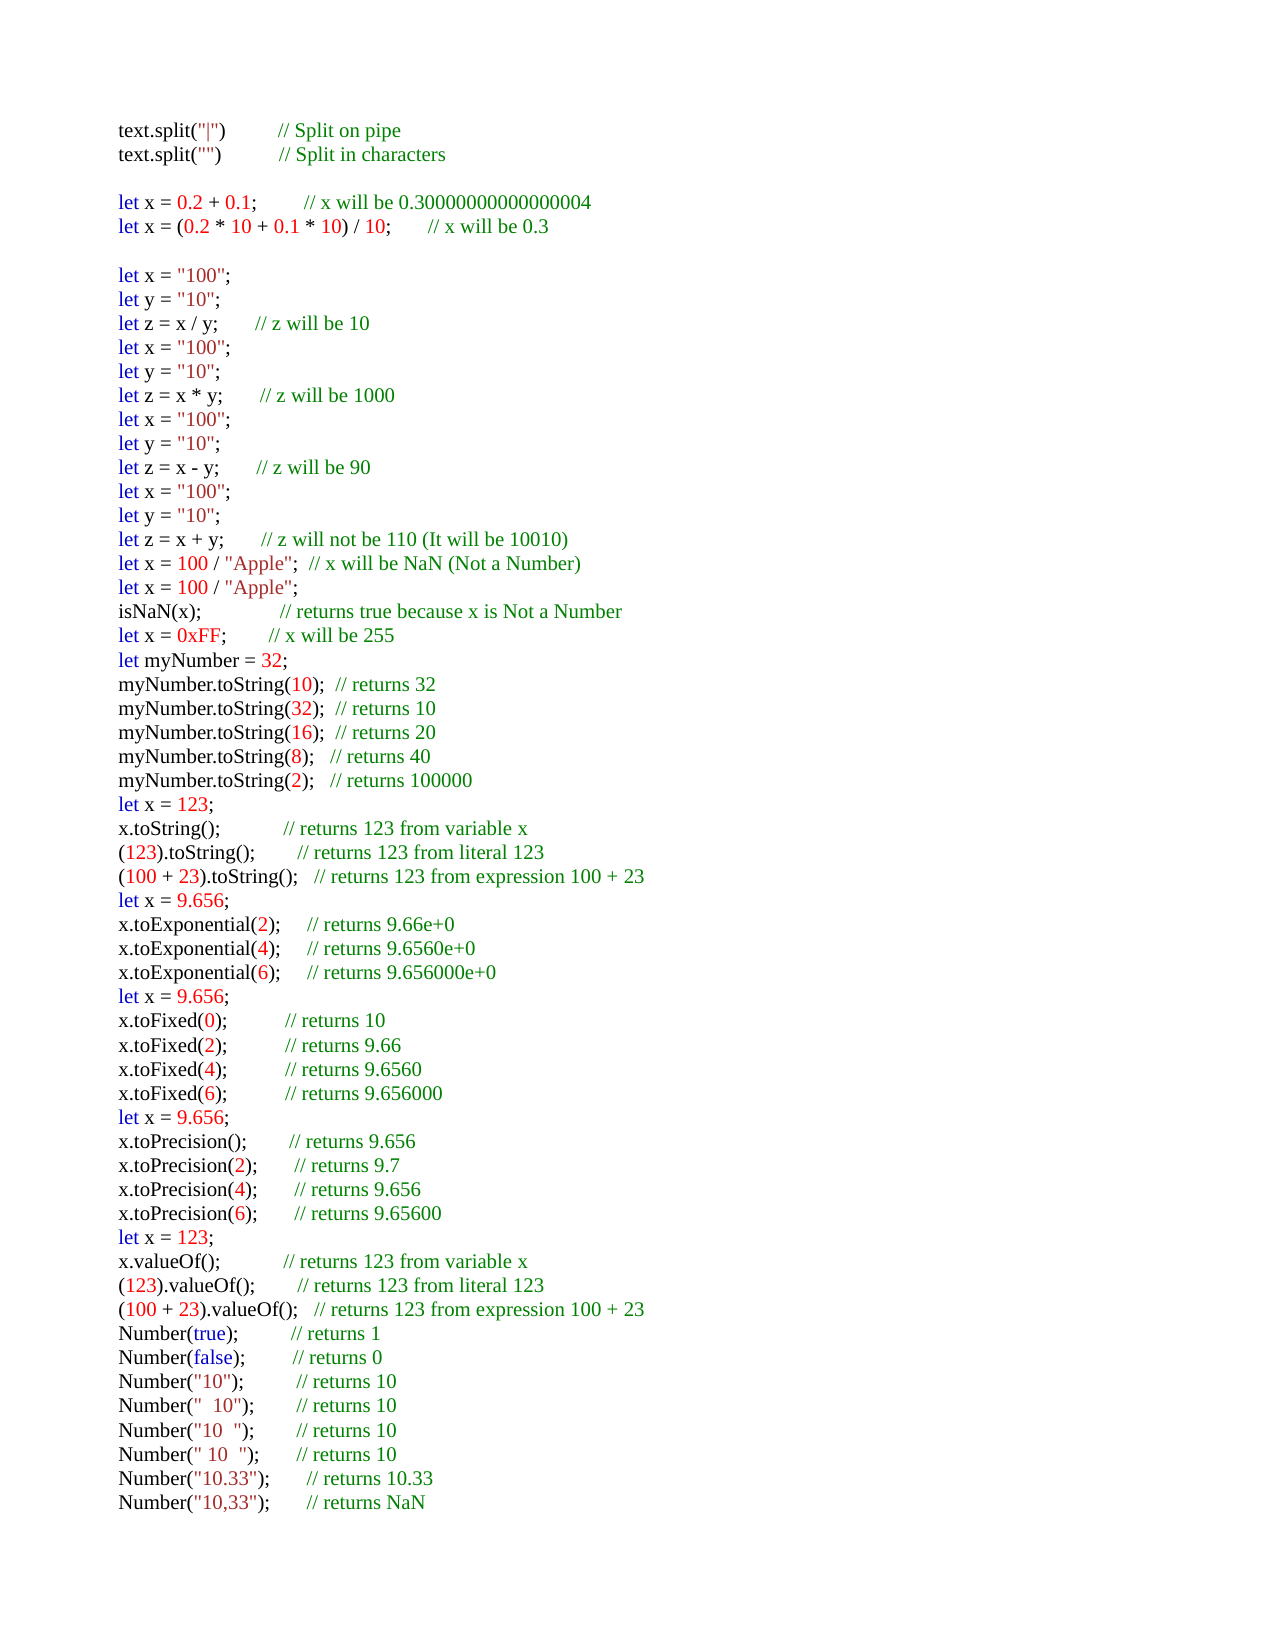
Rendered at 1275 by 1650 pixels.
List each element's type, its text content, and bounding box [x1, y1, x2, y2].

text let x = "100"; let y = "10"; let z = x * y; // z will be 1000 [118, 335, 1157, 407]
text let myNumber = 32; myNumber.toString(10); // returns 32 myNumber.toString(32); // returns 10 myNumber.toString(16); // returns 20 myNumber.toString(8); // returns 40 myNumber.toString(2); // returns 100000 [118, 647, 1157, 792]
text let x = 9.656; x.toExponential(2); // returns 9.66e+0 x.toExponential(4); // returns 9.6560e+0 x.toExponential(6); // returns 9.656000e+0 [118, 888, 1157, 984]
text let x = 100 / "Apple"; isNaN(x); // returns true because x is Not a Number [118, 575, 1157, 623]
text let x = "100"; let y = "10"; let z = x + y; // z will not be 110 (It will be 10010) [118, 479, 1157, 551]
text text.split("|") // Split on pipe [118, 118, 1157, 142]
text let x = 123; x.toString(); // returns 123 from variable x (123).toString(); // returns 123 from literal 123 (100 + 23).toString(); // returns 123 from expression 100 + 23 [118, 792, 1157, 888]
text let x = (0.2 * 10 + 0.1 * 10) / 10; // x will be 0.3 [118, 214, 1157, 238]
text let x = "100"; let y = "10"; let z = x - y; // z will be 90 [118, 407, 1157, 479]
text let x = 0.2 + 0.1; // x will be 0.30000000000000004 [118, 190, 1157, 214]
text let x = 123; x.valueOf(); // returns 123 from variable x (123).valueOf(); // returns 123 from literal 123 (100 + 23).valueOf(); // returns 123 from expression 100 + 23 [118, 1225, 1157, 1321]
text Number(true); // returns 1 Number(false); // returns 0 Number("10"); // returns 10 Number(" 10"); // returns 10 Number("10 "); // returns 10 Number(" 10 "); // returns 10 Number("10.33"); // returns 10.33 Number("10,33"); // returns NaN [118, 1321, 1157, 1514]
text let x = 9.656; x.toPrecision(); // returns 9.656 x.toPrecision(2); // returns 9.7 x.toPrecision(4); // returns 9.656 x.toPrecision(6); // returns 9.65600 [118, 1105, 1157, 1225]
text text.split("") // Split in characters [118, 142, 1157, 166]
text let x = "100"; let y = "10"; let z = x / y; // z will be 10 [118, 262, 1157, 335]
text let x = 9.656; x.toFixed(0); // returns 10 x.toFixed(2); // returns 9.66 x.toFixed(4); // returns 9.6560 x.toFixed(6); // returns 9.656000 [118, 984, 1157, 1105]
text let x = 0xFF; // x will be 255 [118, 623, 1157, 647]
text let x = 100 / "Apple"; // x will be NaN (Not a Number) [118, 551, 1157, 575]
